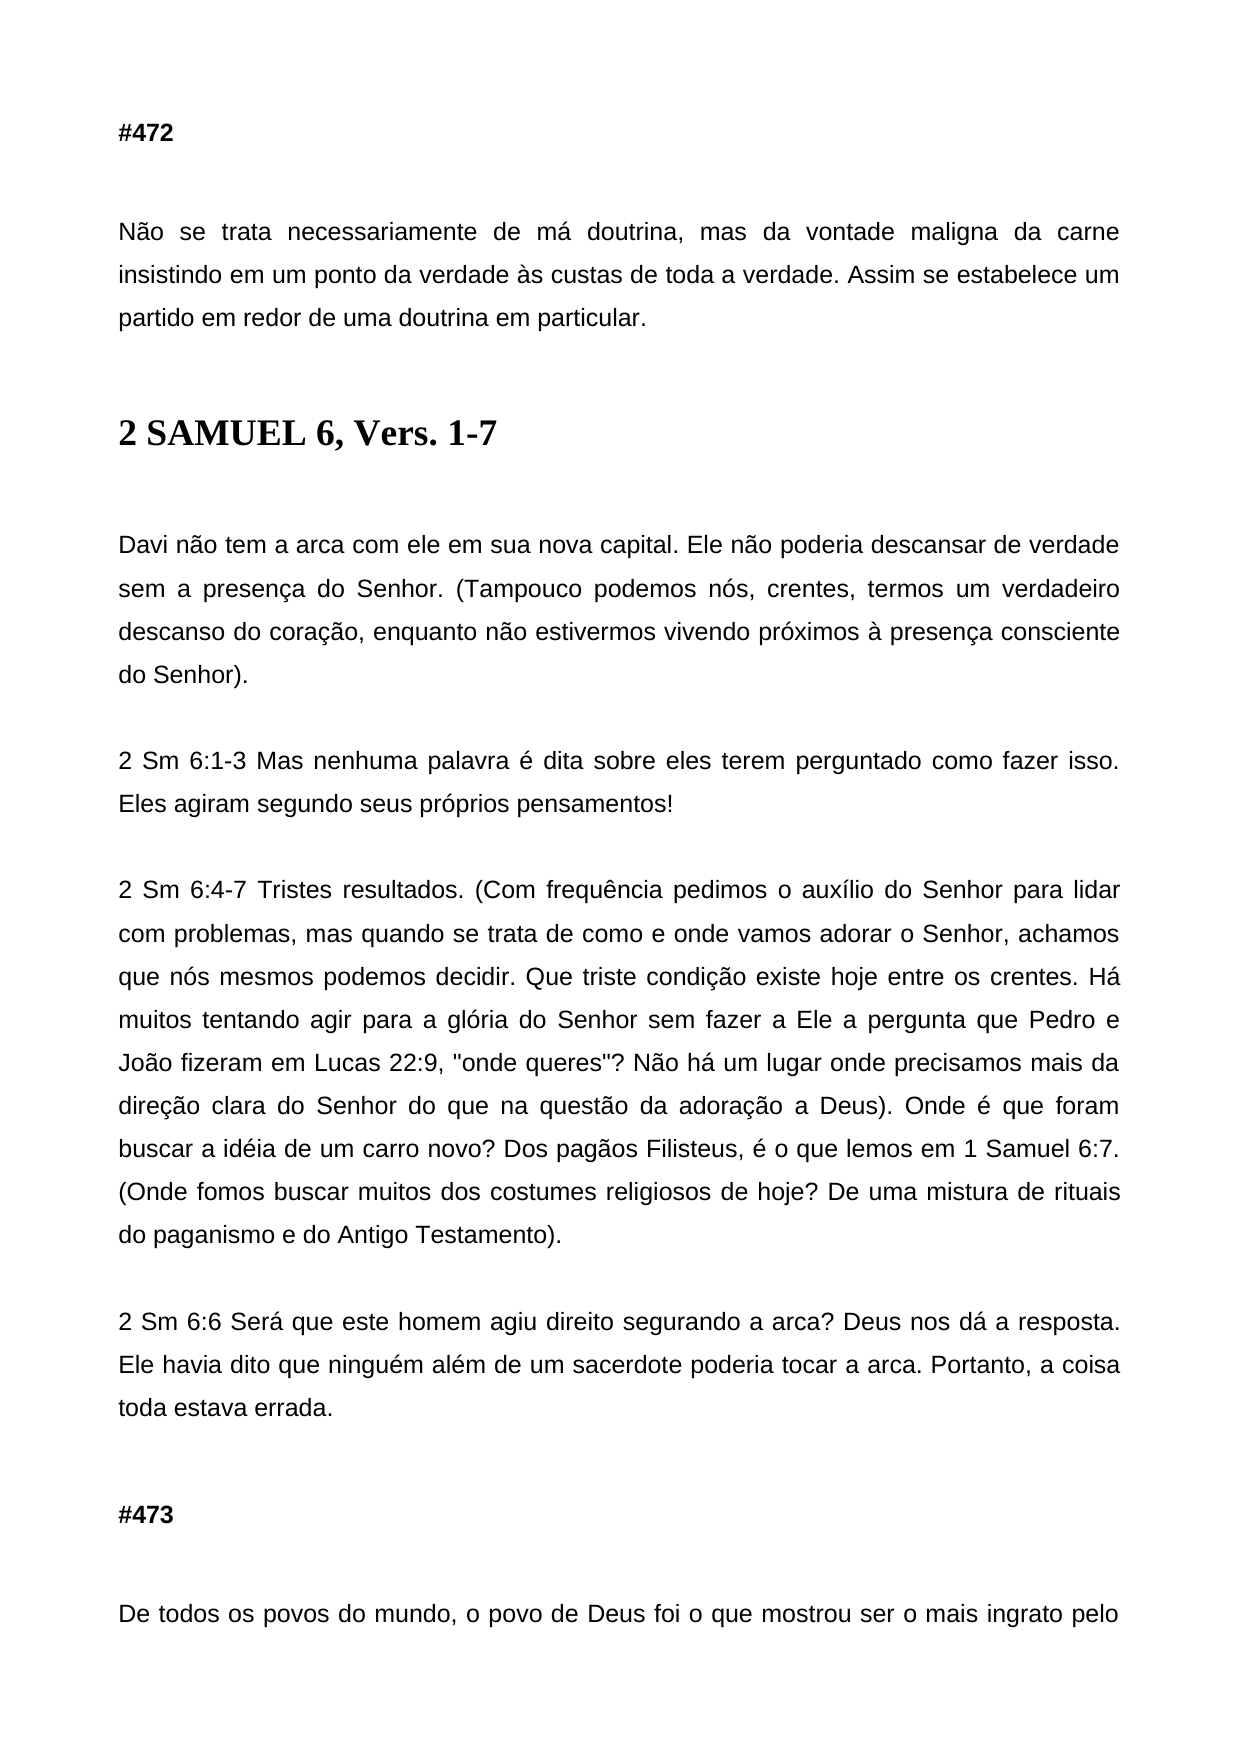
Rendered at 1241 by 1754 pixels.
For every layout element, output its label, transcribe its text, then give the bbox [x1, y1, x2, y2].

text 2 Sm 6:1-3 Mas nenhuma palavra é dita sobre eles terem perguntado como fazer isso. Eles agiram segundo seus próprios pensamentos! [118, 746, 1122, 818]
text Não se trata necessariamente de má doutrina, mas da vontade maligna da carne insistindo em um ponto da verdade às custas de toda a verdade. Assim se estabelece um partido em redor de uma doutrina em particular. [118, 217, 1122, 332]
subtitle 2 SAMUEL 6, Vers. 1-7 [118, 410, 1122, 453]
subtitle #472 [118, 118, 1122, 147]
text 2 Sm 6:4-7 Tristes resultados. (Com frequência pedimos o auxílio do Senhor para lidar com problemas, mas quando se trata de como e onde vamos adorar o Senhor, achamos que nós mesmos podemos decidir. Que triste condição existe hoje entre os crentes. Há muitos tentando agir para a glória do Senhor sem fazer a Ele a pergunta que Pedro e João fizeram em Lucas 22:9, "onde queres"? Não há um lugar onde precisamos mais da direção clara do Senhor do que na questão da adoração a Deus). Onde é que foram buscar a idéia de um carro novo? Dos pagãos Filisteus, é o que lemos em 1 Samuel 6:7. (Onde fomos buscar muitos dos costumes religiosos de hoje? De uma mistura de rituais do paganismo e do Antigo Testamento). [118, 876, 1122, 1249]
text Davi não tem a arca com ele em sua nova capital. Ele não poderia descansar de verdade sem a presença do Senhor. (Tampouco podemos nós, crentes, termos um verdadeiro descanso do coração, enquanto não estivermos vivendo próximos à presença consciente do Senhor). [118, 531, 1122, 689]
subtitle #473 [118, 1500, 1122, 1529]
text De todos os povos do mundo, o povo de Deus foi o que mostrou ser o mais ingrato pelo [118, 1599, 1122, 1628]
text 2 Sm 6:6 Será que este homem agiu direito segurando a arca? Deus nos dá a resposta. Ele havia dito que ninguém além de um sacerdote poderia tocar a arca. Portanto, a coisa toda estava errada. [118, 1307, 1122, 1422]
